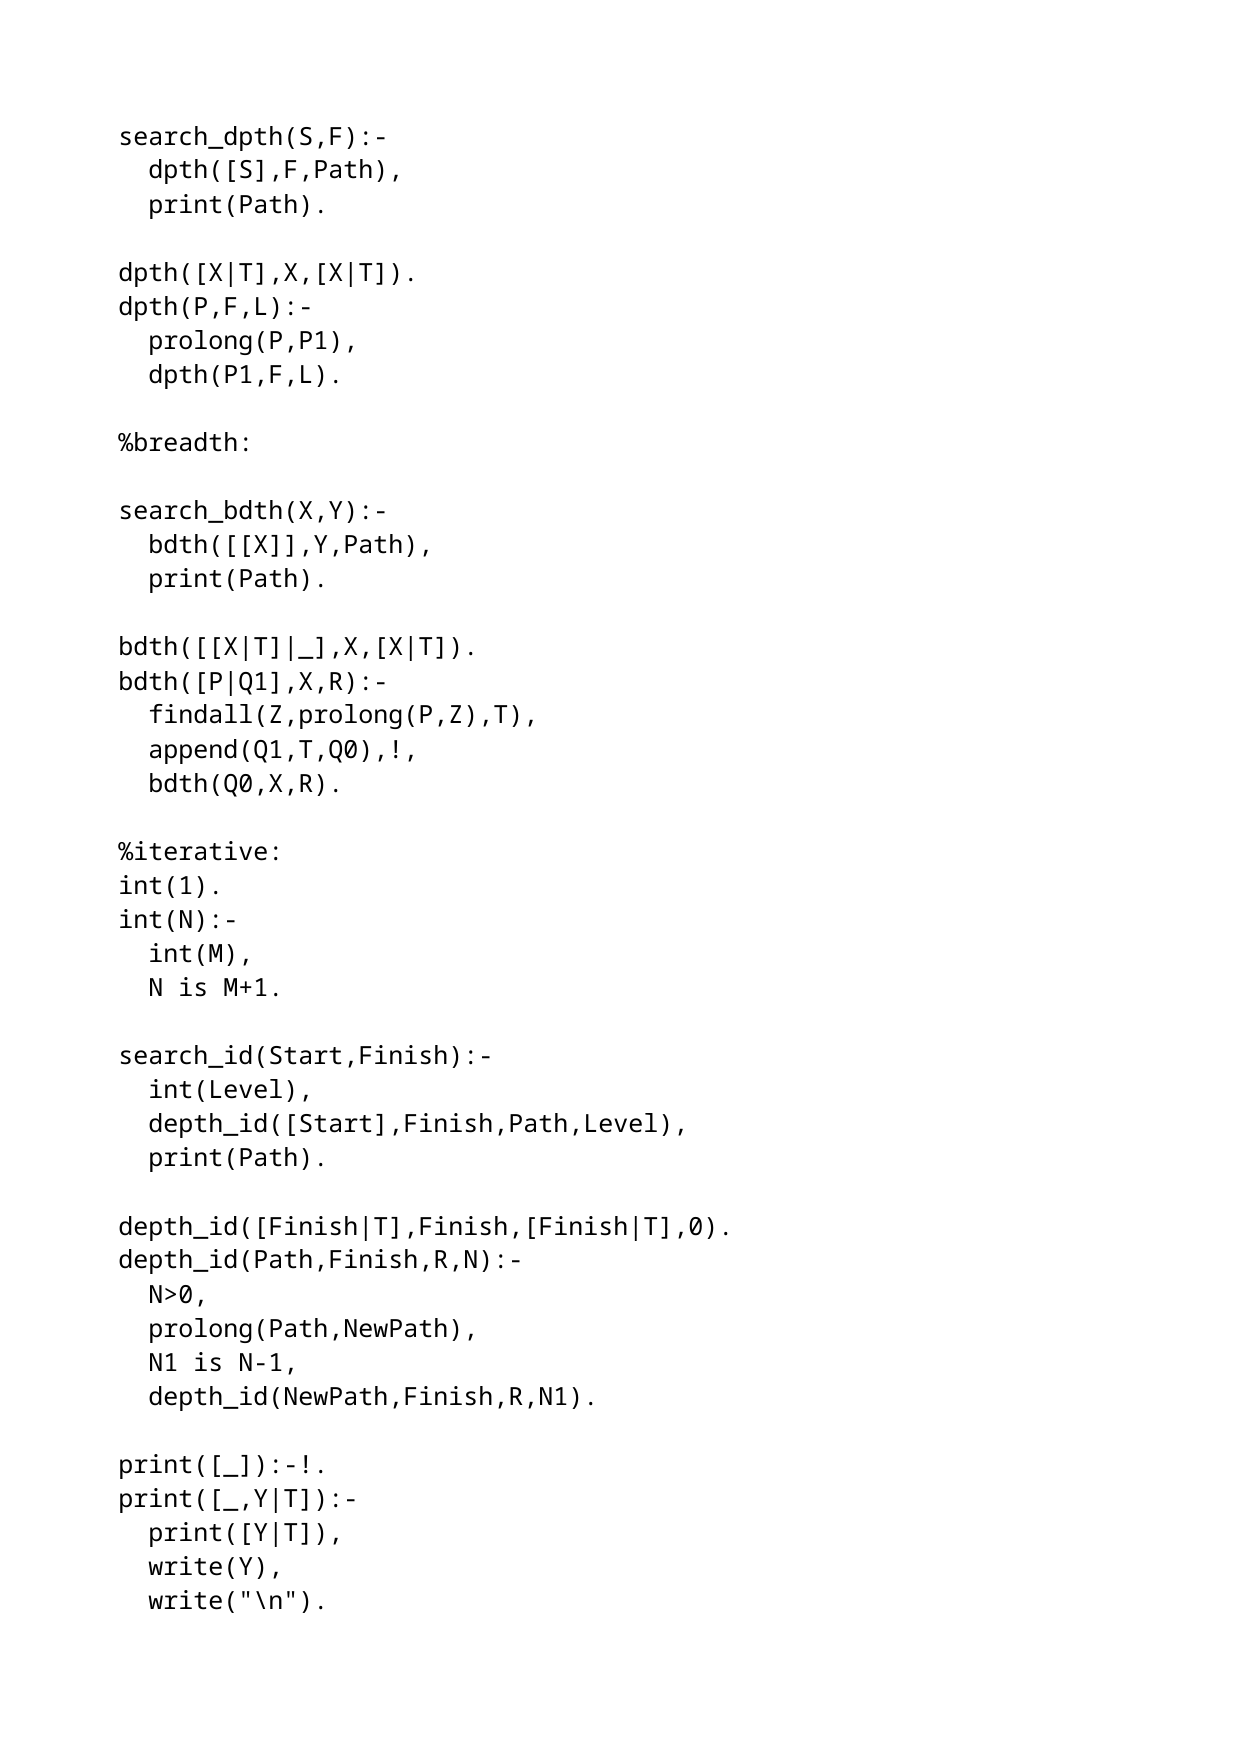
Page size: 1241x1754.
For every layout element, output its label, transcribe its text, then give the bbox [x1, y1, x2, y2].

text dpth([X|T],X,[X|T]). [118, 254, 1122, 288]
text dpth(P1,F,L). [118, 357, 1122, 391]
text depth_id([Finish|T],Finish,[Finish|T],0). [118, 1208, 1122, 1242]
text bdth([[X|T]|_],X,[X|T]). [118, 629, 1122, 663]
text N1 is N-1, [118, 1344, 1122, 1378]
text int(1). [118, 867, 1122, 902]
text %iterative: [118, 833, 1122, 867]
text dpth([S],F,Path), [118, 152, 1122, 186]
text print([_]):-!. [118, 1447, 1122, 1481]
text prolong(Path,NewPath), [118, 1310, 1122, 1344]
text bdth(Q0,X,R). [118, 765, 1122, 799]
text findall(Z,prolong(P,Z),T), [118, 697, 1122, 731]
text search_bdth(X,Y):- [118, 493, 1122, 527]
text N>0, [118, 1276, 1122, 1310]
text bdth([[X]],Y,Path), [118, 527, 1122, 561]
text print(Path). [118, 561, 1122, 595]
text N is M+1. [118, 970, 1122, 1004]
text write(Y), [118, 1549, 1122, 1583]
text int(Level), [118, 1072, 1122, 1106]
text depth_id([Start],Finish,Path,Level), [118, 1106, 1122, 1140]
text int(M), [118, 936, 1122, 970]
text depth_id(NewPath,Finish,R,N1). [118, 1378, 1122, 1412]
text prolong(P,P1), [118, 322, 1122, 357]
text append(Q1,T,Q0),!, [118, 731, 1122, 765]
text print(Path). [118, 1140, 1122, 1174]
text bdth([P|Q1],X,R):- [118, 663, 1122, 697]
text int(N):- [118, 902, 1122, 936]
text search_id(Start,Finish):- [118, 1038, 1122, 1072]
text %breadth: [118, 425, 1122, 459]
text print([Y|T]), [118, 1515, 1122, 1549]
text depth_id(Path,Finish,R,N):- [118, 1242, 1122, 1276]
text print([_,Y|T]):- [118, 1481, 1122, 1515]
text dpth(P,F,L):- [118, 288, 1122, 322]
text print(Path). [118, 186, 1122, 220]
text write("\n"). [118, 1583, 1122, 1617]
text search_dpth(S,F):- [118, 118, 1122, 152]
